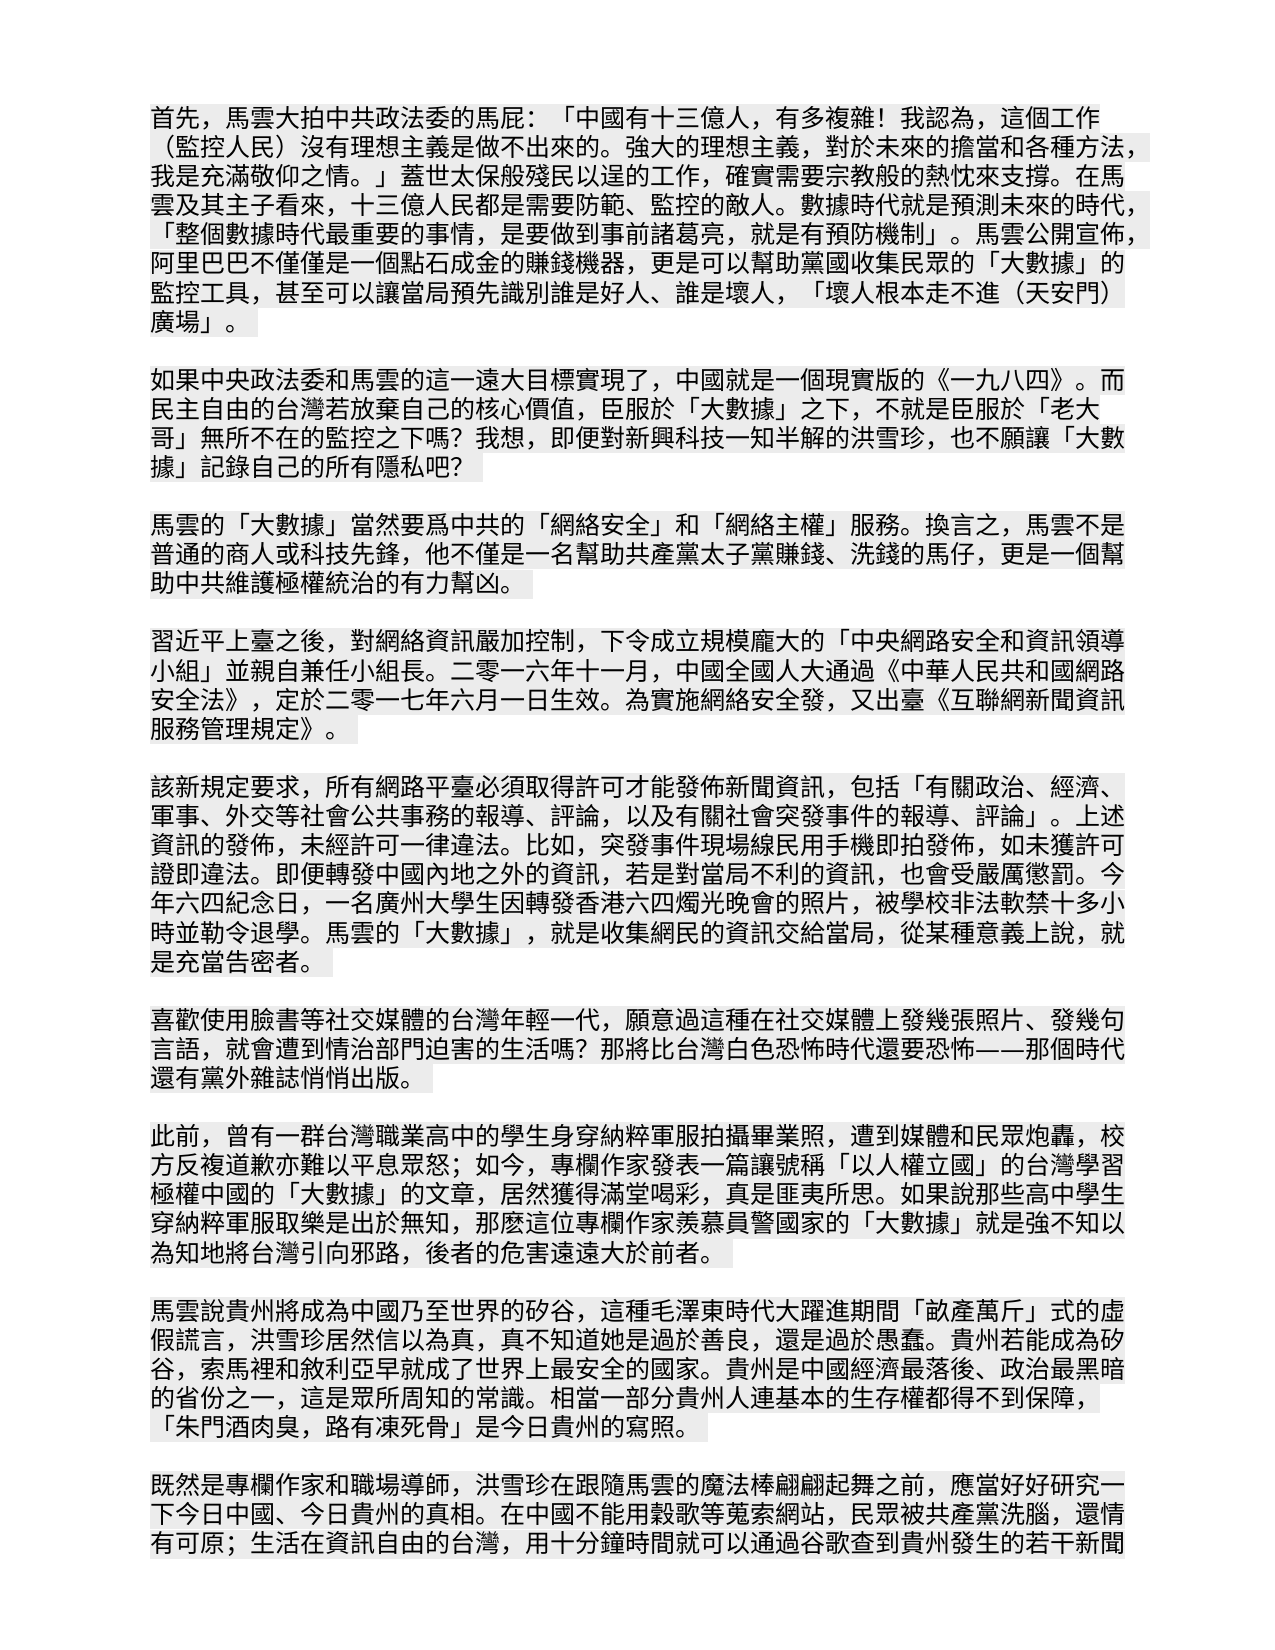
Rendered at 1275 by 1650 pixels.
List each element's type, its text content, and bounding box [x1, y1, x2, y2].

text 浪費一下版面篇幅，貼一篇余同志的文章給大家學習一下忽悠手法。首先，你得先看另一篇文章，作者是洪雪珍，我覺得寫得挺好的 (因為我被萬惡的共匪洗腦了)。這時候，就特別需要余同志出面掃蕩妖言。 余同志有個習慣，在寫文章之前，喜歡先罵對方 "不學無術" 或 "一知半解" 或是 "非其專長"。對此，我得先表明，我將近20年前就在劍橋寫過一篇 AI (人工智慧) 的哲學論文，佳評如潮，加上原本的醫學專業就是大腦 (brain) 與心靈 (mind) 方面，二十年來對 AI 的閱讀與研究更是不曾間斷，不敢稱為專家，但勉勉強強應該算是對 AI 有點認識吧，至少比余同志應該更加內行至少一千萬倍才對。 AI 進展的基本難題之一就是大數據，簡單說就是如何讓機器可以像人腦比天上繁星還多的神經元網絡那樣迅速處理天文數字般的資訊，並且能從中產生理性或合理決策，乃至產生智慧與情感。 不過，被迫做這專家聲明其實是很無聊而可笑的，因為，報導或討論 AI或大數據的發展狀況，哪需要身為專家？任何一個人或任何一個記者都有能力寫出相關報導不是嗎？就好像報導中國桌球運動的發展，需要自己就是個桌球國手或奧運金牌才有資格報導或談論嗎？這就是余同志厲害之處，先來個鬼扯蛋，以一種毫不相干的專家身份訴求，打垮對方一切言論的基本可信度。 我常覺得，再怎麼艱難而周全的論點，回應上都不是問題；而且，越是深刻嚴謹的論點，其實越容易批評。因為，倘若你不認同其所言，意味著你肯定是發現其破綻或錯誤之處。但是有一種 "論點" 卻無法批評，那就是鬼扯蛋，不知所云，胡言亂語一通，余同志的作文基本上就是屬於這一類。 一個聰明的學生，你很容易教他，因為你從他的發言或寫作中，你很快就能看見他哪一點不足。但是你很難教導一個胡言亂語鬼扯蛋的學生，因為你若想教他，等於是要從頭開始一個字一個字教起，等於是要為他寫上好幾本書才有可能教會他。倘若這個蠢材卻又毫無病識感，居然自我滿意度爆表，以為自己是天才或才子，我看那就只能仰天長嘯，根本沒法教了。余同志就是屬於這一類的學生，不過我知道他是故意的，若不故意鬼扯蛋，如何做好忽悠局的艱巨任務？ 總之，我是沒法教余同學了，請各位自己看文章吧，看你被忽悠了沒？余同志的忽悠結論有幾點，我幫大家做個原文摘要： 一，倡導「大數據」，"就是強不知以為知地將台灣引向邪路"。 二，余同志指控 "馬雲說貴州將成為中國乃至世界的矽谷" 是一個笑話，一個謊言。余同學舉了許多例子，"證明" 貴洲非常落後，甚至還有人燒垃圾取暖結果死於一氧化碳中毒，根本就是中共侵害人權的煉獄。余同志沉痛地指出："這樣的中國，這樣的貴州，究竟有什麽值得羨慕之處？" 他最後結論說，"既然如此羨慕在「大數據」領域大步邁進的貴州，既然如此崇拜誇誇其談、富可敵國的馬雲，洪雪珍女士願不願意放棄在台灣民主自由、人權有保障的生活，到貴州或者阿里巴巴公司去過如螞蟻般被極權政府踐踏的、暗無天日的生活呢。" 以上兩點是余同志寫完好幾千字文不對題的 "論述" 之後，苦心思索出來的結論。他的 "邏輯" 推論方式亦相當驚人，令人完全啞口無言。推論方式如下： 中共打算利用大數據來進行維安監控，好可怕啊，竟然還有人說發展大數據好棒，這是一條 "邪路" 啊，台灣別上當也跟著發展大數據啊。 這種推論方式，讓我感到十分震驚，真是完全被打敗了。如果有一天，你的一個學生說要去美國研究生化(生物化學)，你聽了，嚇一跳！媽的，你不知道美國有著全世界最大的生化武器庫嗎？足以讓地球上的所有生物平均一個得至少死上五十遍。生化研究是一條 "邪路" 啊，千萬不可上當而 "把台灣引向邪路" 啊。不知道你聽了這種推論，心裡做何感想？ 若要說到資料或數據監控，中國僅僅監控國內，而美國卻是全球布局，監控地球上每一個角落。一百個中國之監控規模，也絕對達不到美國的一個零頭。 另外，說個題外話。各位知道嗎？今年二月左右，白宮發表了兩份報告，表明中國在AI的研究上很可能已經或即將超越美國，成為世界第一。美國之所以如此重視這項 "警訊" 是因為，一個國家的國力，包括經濟與金融、軍事以及各項產業發展與民生設施等等，未來一大部份將展現在 AI 的發展上。 當然，中國也不要高興得太早，因為所謂超越美國指的主要是論文數量，但是論文不是比數量，而是比品質，比引用次數。在整體引用上，仍是遠遠落後於美國的。不過，光是這樣講也不太對，若以 AI核心技術來說，深度學習(DEEP LEARNING)的相關論文之引用次數及影響力，中國確實勝過美國。題外話。 比爾蓋茲說，如果人生可以重來，他想去學 AI。而我呢，倘若我還有個三十年可活，我倒是很想花個五年、八年，搞懂一點點經濟學。因為我常 "隱隱地" 覺得，美國之為惡，厲害與可恨之處，除了槍砲飛彈之侵略與殺戮之外，經濟上的操控 (特別是貨幣) 似乎才是更深一層、而且表面上根本看不見也感覺不到的傷害與侵略，蠢蛋才會讓美國資金任意進出而不加管控。當然，這只是我的粗淺 "感覺"。之所以粗淺，是因為我畢竟不懂經濟不懂貨幣，我沒有足夠的專業知識去確切地掌握這一套表面上不見血的殺戮與殖民侵略手段。 陳真 2017. 07. 17. ============================ 「對岸在講大數據，我們在講滷肉飯」一場演講讓她大嘆：台灣，註定要被時代遺忘？ 洪雪珍 2017年05月31日 風傳媒 「台灣不是邊緣化而已，而是被整個時代給遺忘，再這樣下去，可以預見的，我們在未來沒有一席之地…」（圖/Maya-Anaïs Yataghène@flickr） 對岸在講大數據，我們在講滷肉飯，這樣的高度落差，已經不是用天差地別足以形容的。台灣不是邊緣化而已，而是被整個時代給遺忘，再這樣下去，可以預見的，我們在未來沒有一席之地…… 馬雲5月26日在中國貴州省的演講，你看了嗎？我看了，心裡很難過，而我的同學更難過！ 他做兩岸交流，當對岸要在5月25日至5月28日在貴州舉辦「國際大數據博覽會」，以及「機器智慧」高峰對談會，他積極拜訪台灣的一些公會或企業，請他們參加，一概被拒絕，還被嘲笑一番：「貴州那麼窮，除了茅台酒之外，沒有其他產業，我們去幹嘛？」 他們還賣弄了一下國中學到的地理知識，貴州是全中國唯一沒有平原的省，90%是崎嶇山地，無法發展，人民很窮，天氣也差，十天有八天是天灰雨濕，所以都笑貴州人什麼都沒有，卻有「三無」：天無三日晴，地無三里平，人無三兩銀。 這個印象，一直殘留在台灣人的腦海裡，卻忘記地球一直在轉動，中國一直在改變，貴州早已不是昔日阿蒙，它是未來資料時代（DT）的矽谷。 結果，我同學一到博覽會現場，看到人山人海，很想放聲大哭。媒體報導有5萬人與會，連鴻海郭台銘都來了，和我同學合照留影。主辦單位告訴他，3個月前他們就不敢接電話，搶著要聽馬雲、馬化騰的電話多到讓人手軟，大家都急切地渴望趕搭大數據與人工智慧這趟列車，就怕沒搭上落後了。 我想你一定跟我一樣，心裡吶悶，是去參加產業博覽會，又不是去觀光，為什麼要挑剔它在貴州這個地方舉辦？但是我們其實懂得的，他們就是用觀光的心態在看產業未來的趨勢。 即使如此，馬雲在演講時，一起頭就先幫大家釋疑，談到貴州過去是怎樣的，而緊接著的未來會發生什麼大事，無意中對著那些掌握台灣科技產業的人呼了一個大巴掌。 馬雲說，貴州在過去的確先天不足，交通不行，基礎建設不行，至於人才，有才華的人都走了。到了幾年前，貴州認為如果還和大家在同一條公路上競爭，沒有機會跑得過前面的車，決定跳離，換到另一條公路，這條公路便是資料時代（DI）。 去年，貴州就交出漂亮的成績，電商網購增速是中國第一，網上銷售增速是中國第二，上雲的中小企業占55%。 接著，馬雲提出，這是一個重新定義的時代！貴州重新定義它自己，它不是用昨天來定義自己，而是將昨天與後天做一個連結，走向新的可能！ 台灣呢？看不到產業政策，看不到國家治理方向，只聞到昨天剩下壞掉的菜，散發出一股敗壞的氣味。 在這場博覽會開幕的前一天，5月24日，我看到一則新聞，台灣的經濟部要舉辦「滷肉飯節」，我以為看錯單位了，來回反覆看三遍之後，發現真的是經濟部，有一股要去撞牆的衝動。也不過是6天前，台北市政府在5月18日頒發傳統市場節的天下第一攤，今年主題就是「滷肉飯」！ 對岸在講大數據，我們在講滷肉飯，還沒完，5月15日台灣的頭條新聞是豬哥亮過世，中國是一帶一路高峰會，這樣的高度落差，已經不是用天差地別足以形容的。台灣不是邊緣化而已，而是被整個時代給遺忘，再這樣下去，可以預見的，我們在未來沒有一席之地。 作者介紹│洪雪珍 專欄作家，職場理念：成功都是努力來的！目前任職yes123求職網擔任資深副總經理，商業周刊專欄作家，曾任職自由時報行銷經理、台北愛樂電台行銷總監、聯合報主編。目前已出版《不乖勝出》、《工作愈換愈好，得有這些本事》等書。 本文經授權轉載自洪雪珍粉絲專頁（原標題：台灣，注定要被時代遺忘？） ========================= 余杰專欄：你所羨慕的馬雲「大數據」到底是什麼？ 余杰 2017年06月11日 風傳媒 習近平訪美。習近平與馬雲。（美聯社） 在台灣媒體「風傳媒」上讀到一篇題為《對岸在講大數據，我們在講滷肉飯》的熱文，我不禁有話要說。這篇文章的作者是洪雪珍，文章末尾的簡介中說：「專欄作家，職場理念：成功都是努力來的！目前任職yes123求職網擔任資深副總經理，商業週刊專欄作家，曾任職自由時報行銷經理、臺北愛樂電台行銷總監、聯合報主編。」 在我看來，台灣目前的亂象之一，就是一知半解的專欄作家太多了，這些專欄作家的學識、視野和價值立場都如此偏狹、落伍、充滿威權時代的遺緒，偏偏又好為人師，常常發表誤導青年一代的文字。 奇文不妨共賞析。這篇文章從中國電商巨頭馬雲出席貴州的博覽會談起，批評台灣商界看不起蒸蒸日上、一日千里的貴州，並引用馬雲在貴州的演講來佐證。馬雲說：「中國一直在改變，貴州早已不是昔日阿蒙，它是未來資料時代（DT）的矽穀。去年，貴州就交出漂亮的成績，電商網購增速是中國第一，網上銷售增速是中國第二。」反過來，作者批評台灣說：「台灣呢？看不到產業政策，看不到國家治理方向，只聞到昨天剩下壞掉的菜，散發出一股敗壞的氣味。」作者的結論是：「對岸在講大數據，我們在講滷肉飯……台灣不是邊緣化而已，而是被整個時代給遺忘，再這樣下去，可以預見的，我們在未來沒有一席之地。」 這種貌似心憂天下的言論非常有迷惑力，這篇文章一夜之間便獲得數萬點擊率。然而，做憂慮狀容易，是否憂到了要害處卻另當別論。 洪雪珍推崇的馬雲的「大數據」究竟是什麽東西？在共產黨中國，「大數據」的首要價值並非商業價值，乃是政治價值，「大數據」是「維穩時代」政府監控人民的重要的技術手段，我在一篇評論馬雲的文章中曾有過一番分析： 二零一六年十月二十一日，馬雲應邀到中央政法委作講座，中國官媒體可以對這次講座保持低調，其重要性被大大低估。馬雲以「科技創新在未來社會治理中的作用」為題，講了一堂「前沿科普」課，堪稱史無前例。中央政法委領導現場主持講座；公安部、最高人民法院、最高人民檢察院領導分別在主會場或分會場聽取講座；全國政法綜治系統除辦案、執勤、值班之外有三千六百個分會場、一百五十二萬幹警通過視頻系統在各分會場聽講。 首先，馬雲大拍中共政法委的馬屁：「中國有十三億人，有多複雜！我認為，這個工作（監控人民）沒有理想主義是做不出來的。強大的理想主義，對於未來的擔當和各種方法，我是充滿敬仰之情。」蓋世太保般殘民以逞的工作，確實需要宗教般的熱忱來支撐。在馬雲及其主子看來，十三億人民都是需要防範、監控的敵人。數據時代就是預測未來的時代，「整個數據時代最重要的事情，是要做到事前諸葛亮，就是有預防機制」。馬雲公開宣佈，阿里巴巴不僅僅是一個點石成金的賺錢機器，更是可以幫助黨國收集民眾的「大數據」的監控工具，甚至可以讓當局預先識別誰是好人、誰是壞人，「壞人根本走不進（天安門）廣場」。 如果中央政法委和馬雲的這一遠大目標實現了，中國就是一個現實版的《一九八四》。而民主自由的台灣若放棄自己的核心價值，臣服於「大數據」之下，不就是臣服於「老大哥」無所不在的監控之下嗎？我想，即便對新興科技一知半解的洪雪珍，也不願讓「大數據」記錄自己的所有隱私吧？ 馬雲的「大數據」當然要爲中共的「網絡安全」和「網絡主權」服務。換言之，馬雲不是普通的商人或科技先鋒，他不僅是一名幫助共產黨太子黨賺錢、洗錢的馬仔，更是一個幫助中共維護極權統治的有力幫凶。 習近平上臺之後，對網絡資訊嚴加控制，下令成立規模龐大的「中央網路安全和資訊領導小組」並親自兼任小組長。二零一六年十一月，中國全國人大通過《中華人民共和國網路安全法》，定於二零一七年六月一日生效。為實施網絡安全發，又出臺《互聯網新聞資訊服務管理規定》。 該新規定要求，所有網路平臺必須取得許可才能發佈新聞資訊，包括「有關政治、經濟、軍事、外交等社會公共事務的報導、評論，以及有關社會突發事件的報導、評論」。上述資訊的發佈，未經許可一律違法。比如，突發事件現場線民用手機即拍發佈，如未獲許可證即違法。即便轉發中國內地之外的資訊，若是對當局不利的資訊，也會受嚴厲懲罰。今年六四紀念日，一名廣州大學生因轉發香港六四燭光晚會的照片，被學校非法軟禁十多小時並勒令退學。馬雲的「大數據」，就是收集網民的資訊交給當局，從某種意義上說，就是充當告密者。 喜歡使用臉書等社交媒體的台灣年輕一代，願意過這種在社交媒體上發幾張照片、發幾句言語，就會遭到情治部門迫害的生活嗎？那將比台灣白色恐怖時代還要恐怖——那個時代還有黨外雜誌悄悄出版。 此前，曾有一群台灣職業高中的學生身穿納粹軍服拍攝畢業照，遭到媒體和民眾炮轟，校方反複道歉亦難以平息眾怒；如今，專欄作家發表一篇讓號稱「以人權立國」的台灣學習極權中國的「大數據」的文章，居然獲得滿堂喝彩，真是匪夷所思。如果說那些高中學生穿納粹軍服取樂是出於無知，那麽這位專欄作家羨慕員警國家的「大數據」就是強不知以為知地將台灣引向邪路，後者的危害遠遠大於前者。 馬雲說貴州將成為中國乃至世界的矽谷，這種毛澤東時代大躍進期間「畝產萬斤」式的虛假謊言，洪雪珍居然信以為真，真不知道她是過於善良，還是過於愚蠢。貴州若能成為矽谷，索馬裡和敘利亞早就成了世界上最安全的國家。貴州是中國經濟最落後、政治最黑暗的省份之一，這是眾所周知的常識。相當一部分貴州人連基本的生存權都得不到保障，「朱門酒肉臭，路有凍死骨」是今日貴州的寫照。 既然是專欄作家和職場導師，洪雪珍在跟隨馬雲的魔法棒翩翩起舞之前，應當好好研究一下今日中國、今日貴州的真相。在中國不能用穀歌等蒐索網站，民眾被共產黨洗腦，還情有可原；生活在資訊自由的台灣，用十分鐘時間就可以通過谷歌查到貴州發生的若干新聞事件，不做功課就只能怪自己太懶惰，而這種作者對讀者不負責任的做法，如同鼎新販賣劣質食品一樣可惡。 今日之貴州，底層民眾生不如死，統治階層則醉生夢死。案例之一：二零一二年十一月十六日，畢節市七星關區街頭，五名離家出走的男孩因在垃圾箱內生火取暖導致一氧化碳中毒而死亡，其年齡均在十歲左右。這五個男孩子有一個共同點：父母都在外面打工，家裡無人照看。有記者來到他們家中探訪，發現房子是泥土堆砌的，家貧如洗，除了一個電燈、一台電視，沒有任何電器，甚至沒有一床像樣的被子。馬雲到貴州，當然下榻設施毫不遜色於「北上廣」的五星級酒店，而這五個悲慘死去的孩子恐怕從未聽說過能爲他們打開幸福之門的「阿里巴巴」。 看到這則恐怖的資訊，北京藝術家信王軍憤怒地譴責說：「如果我是貴州畢節的領導，我會羞愧而死，我會自責而死，我會悲憤而死，我會找根繩把自己勒死，我會用門把自己擠死，我會撒泡尿把自己淹死！總之，這樣的領導該死！」然而，畢節的共產黨官員們早已練就「無恥之心」，當然不會自己「找死」。他們立即做了兩件事：一是抓捕最早報道此事件的作家、公民記者李元龍。李元龍曾在《畢節日報》當過八年記者，曾因在海外發表文章，被畢節市中級法院以「煽動顛覆罪」判處過兩年有期徒刑。此次李元龍不顧自身危險發佈此消息，他說：「太慘了，顧不了這麼多了。」果然，畢節市公安局認為其發佈該消息，「破壞畢節形象」，再度將其非法軟禁。 畢節地方官員做的第二件事是，將「嚴禁人畜入內，違者責任自負」十二個大字印在當地的所有垃圾桶上。對於「過於聰明」的官員的這一「彌補措施」，網民們冷嘲熱諷：網友「膠東縣令」說：「孩子不識字，畜生不識字，只有政府你識字！請政府自覺進垃圾桶吧。」網友「TV哇哇」說：「畢節：比垃圾桶更骯髒的是敷衍塞責。」網友「葉雨」說：「人畜不能進，人和畜能相提並論嗎？真是現實版的『華人與狗不得入內』。」 在貴州發生的比有馬雲和郭台銘等重量級人物出席的博覽會更重要的事件，是當地政府對家庭教會「活石教會」的殘酷迫害。二零一六年十二月月二十六日，貴陽活石教會牧師仰華（本名李國志）被控「故意洩露國家秘密罪」，被判處兩年半有期徒刑。奇怪的是，一名教會的牧師能知曉什麽「國家秘密」呢？ 所謂的「國家機密」是貴陽市政府成立的一個名叫「貴陽市依法處置貴陽活石教會指揮部」的機構發佈的一份檔，檔上蓋的公章是「貴陽市維護穩定工作領導小組辦公室」。文件說：「依法處置活石教會是一項政治任務，必須高度重視，單位主要領導必須親自抓，要根據全市的統一部署，認真組織完成各項工作任務。」檔附有一份活石教會成員的名單，發至各單位，要求各單位對本單位活石教會成員的資訊進行核查和「穩控」。在貴陽市婦幼保健院黨委辦公室工作的王瑤看到這份文件，拍照下來傳給會友余雷，余雷再傳給仰華牧師。當局終於找到了藉口，王瑤和余雷分別以「非法獲取國家機密罪」和「非法傳播國家機密」的罪名被捕。 仰華牧師被抓捕之後，在獄中遭受刑訊逼供。辦案方將他關在鐵椅上，踩踏他的腳，並以生命以及妻兒安全威脅。他們還對他說，「我們知道改變不了你的信仰，但是我們掌握一切，完全可以把你包裝成一個貪婪的牧師，讓你喪失所有聲譽。」因遭受酷刑，仰華的雙下肢因出現「散發性疹子」，腿部多處呈大面積潰爛，無法獨立行走，後被送往武警醫院住院治療，醫院曾向其妻子下達病重通知。 針對活石教案以及對仰華牧師的審判，當地學者張坦指出，所謂依法治國，是秦朝意義上的厲法治國，其目的是維護統治者的權力，而不是保護人的權利。「中國社會現在到處都是『機密』。比如他們要強拆我的家，他們發了一個『機密』檔說要來拆我的家，我獲得這個『機密』檔，是我犯法，而不是要強拆我家的人犯法。只有專制社會才到處都是『機密』，只有專制社會才處處是這樣的荒誕。」張坦更認為：「中國五千年歷史，有善治，有劣治，最惡劣的朝代，一個是秦朝，一個是明代。如果就任何一項具體指標來說，當下的中國與這兩個朝代比較，當下的中國在每一項上都有過之而無不及。中華民族走到了盡頭。」 這樣的中國，這樣的貴州，究竟有什麽值得羨慕的地方呢？既然如此羨慕在「大數據」領域大步邁進的貴州，既然如此崇拜誇誇其談、富可敵國的馬雲，洪雪珍女士願不願意放棄在台灣民主自由、人權有保障的生活，到貴州或者阿裡巴巴公司去過如螞蟻般被極權政府踐踏的、暗無天日的生活呢？ ＊作者為旅美作家 [150, 75, 1125, 1559]
